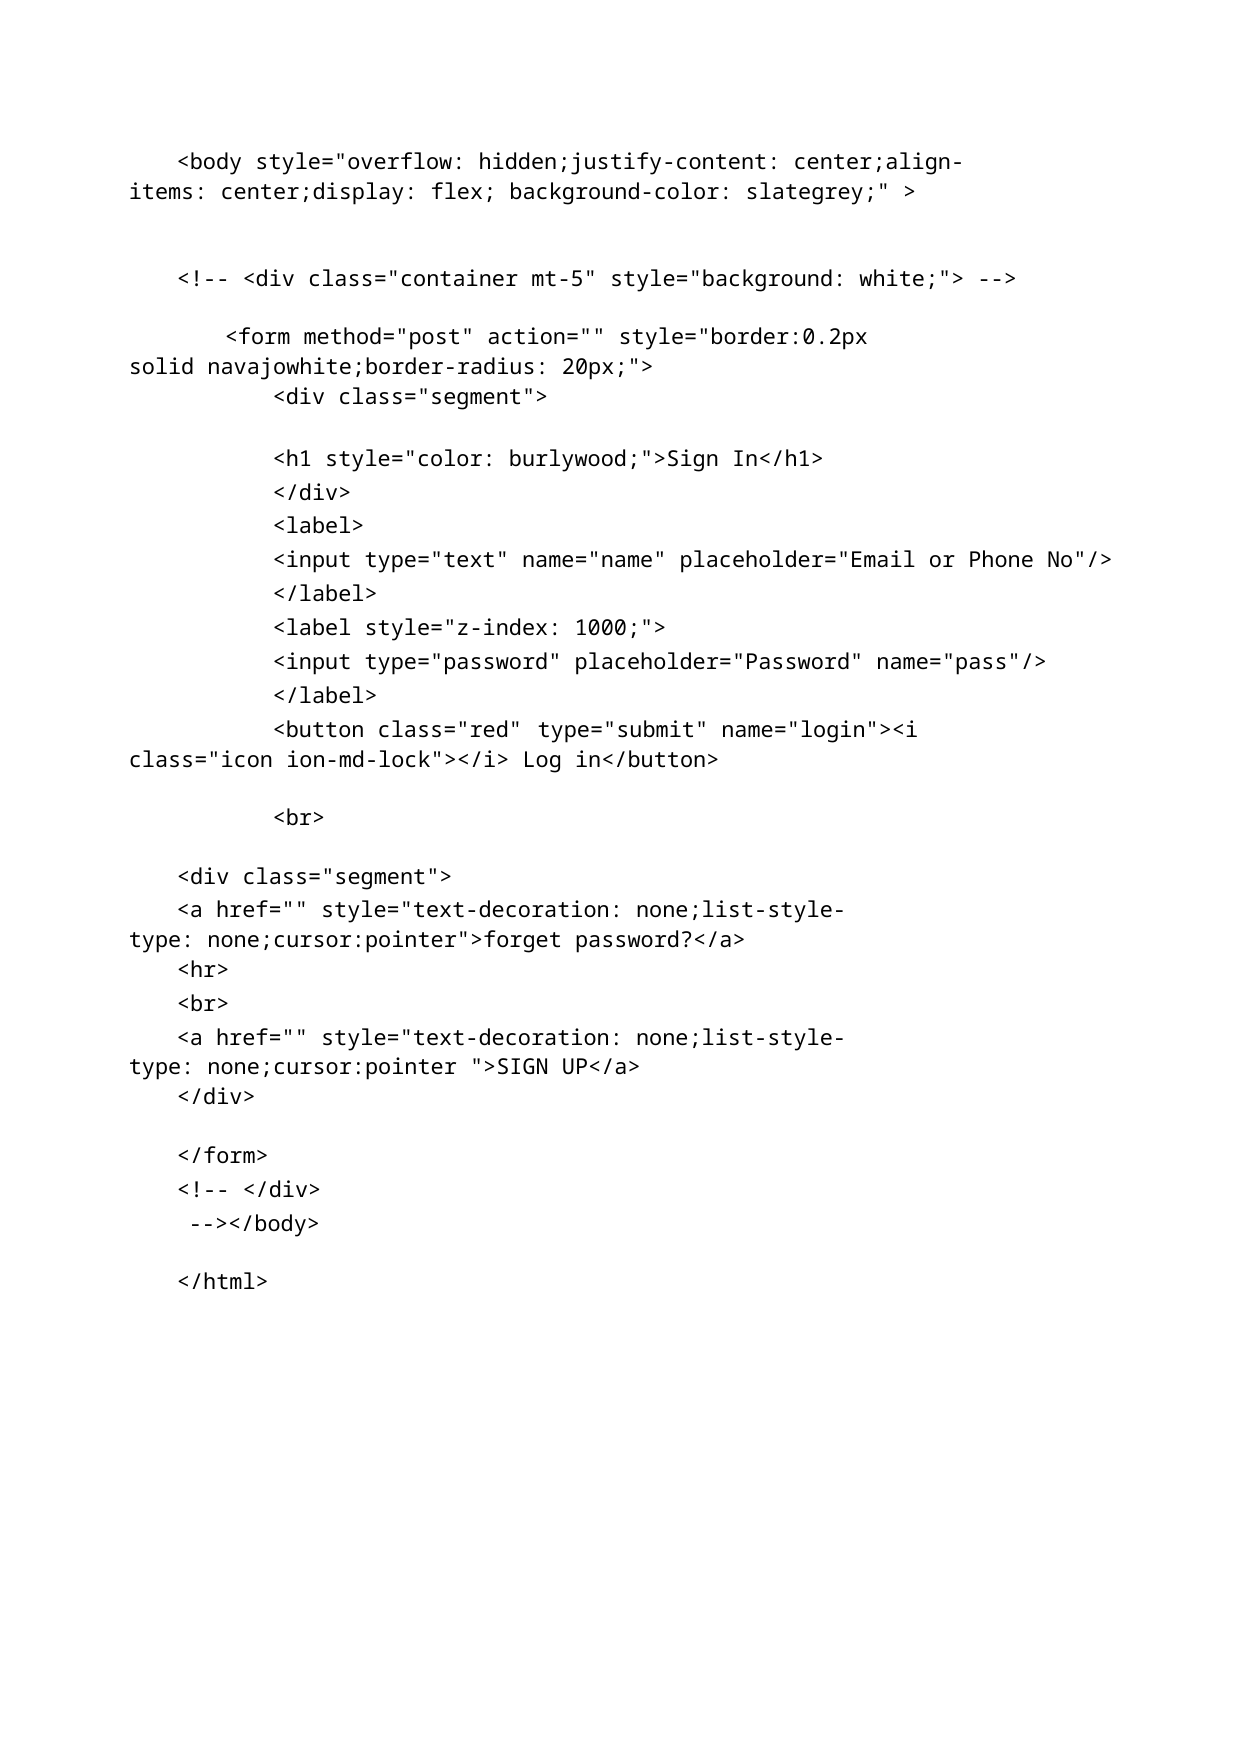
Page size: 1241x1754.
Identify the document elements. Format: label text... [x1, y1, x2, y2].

text <!-- <div class="container mt-5" style="background: white;"> --> [177, 262, 1122, 292]
text <div class="segment"> [272, 381, 1122, 411]
text <!-- </div> [177, 1174, 1122, 1203]
text <input type="text" name="name" placeholder="Email or Phone No"/> [272, 544, 1122, 574]
text </div> [177, 1081, 1122, 1111]
text <label> [272, 511, 1122, 540]
text </label> [272, 578, 1122, 608]
text <br> [272, 802, 1122, 832]
text </form> [177, 1140, 1122, 1169]
text <hr> [177, 954, 1122, 984]
text </label> [272, 680, 1122, 710]
text <label style="z-index: 1000;"> [272, 612, 1122, 642]
text <h1 style="color: burlywood;">Sign In</h1> [272, 443, 1122, 473]
text <body style="overflow: hidden;justify-content: center;align-items: center;display: flex; background-color: slategrey;" > [128, 146, 1009, 206]
text <a href="" style="text-decoration: none;list-style-type: none;cursor:pointer">forget password?</a> [128, 894, 888, 954]
text <input type="password" placeholder="Password" name="pass"/> [272, 646, 1122, 676]
text <a href="" style="text-decoration: none;list-style-type: none;cursor:pointer ">SIGN UP</a> [128, 1022, 888, 1081]
text </div> [272, 477, 1122, 507]
text <button class="red" type="submit" name="login"><i class="icon ion-md-lock"></i> Log in</button> [128, 714, 1067, 773]
text </html> [177, 1266, 1122, 1296]
text <form method="post" action="" style="border:0.2px solid navajowhite;border-radius: 20px;"> [128, 321, 922, 381]
text <br> [177, 988, 1122, 1018]
text <div class="segment"> [177, 861, 1122, 890]
text --></body> [188, 1208, 1122, 1237]
